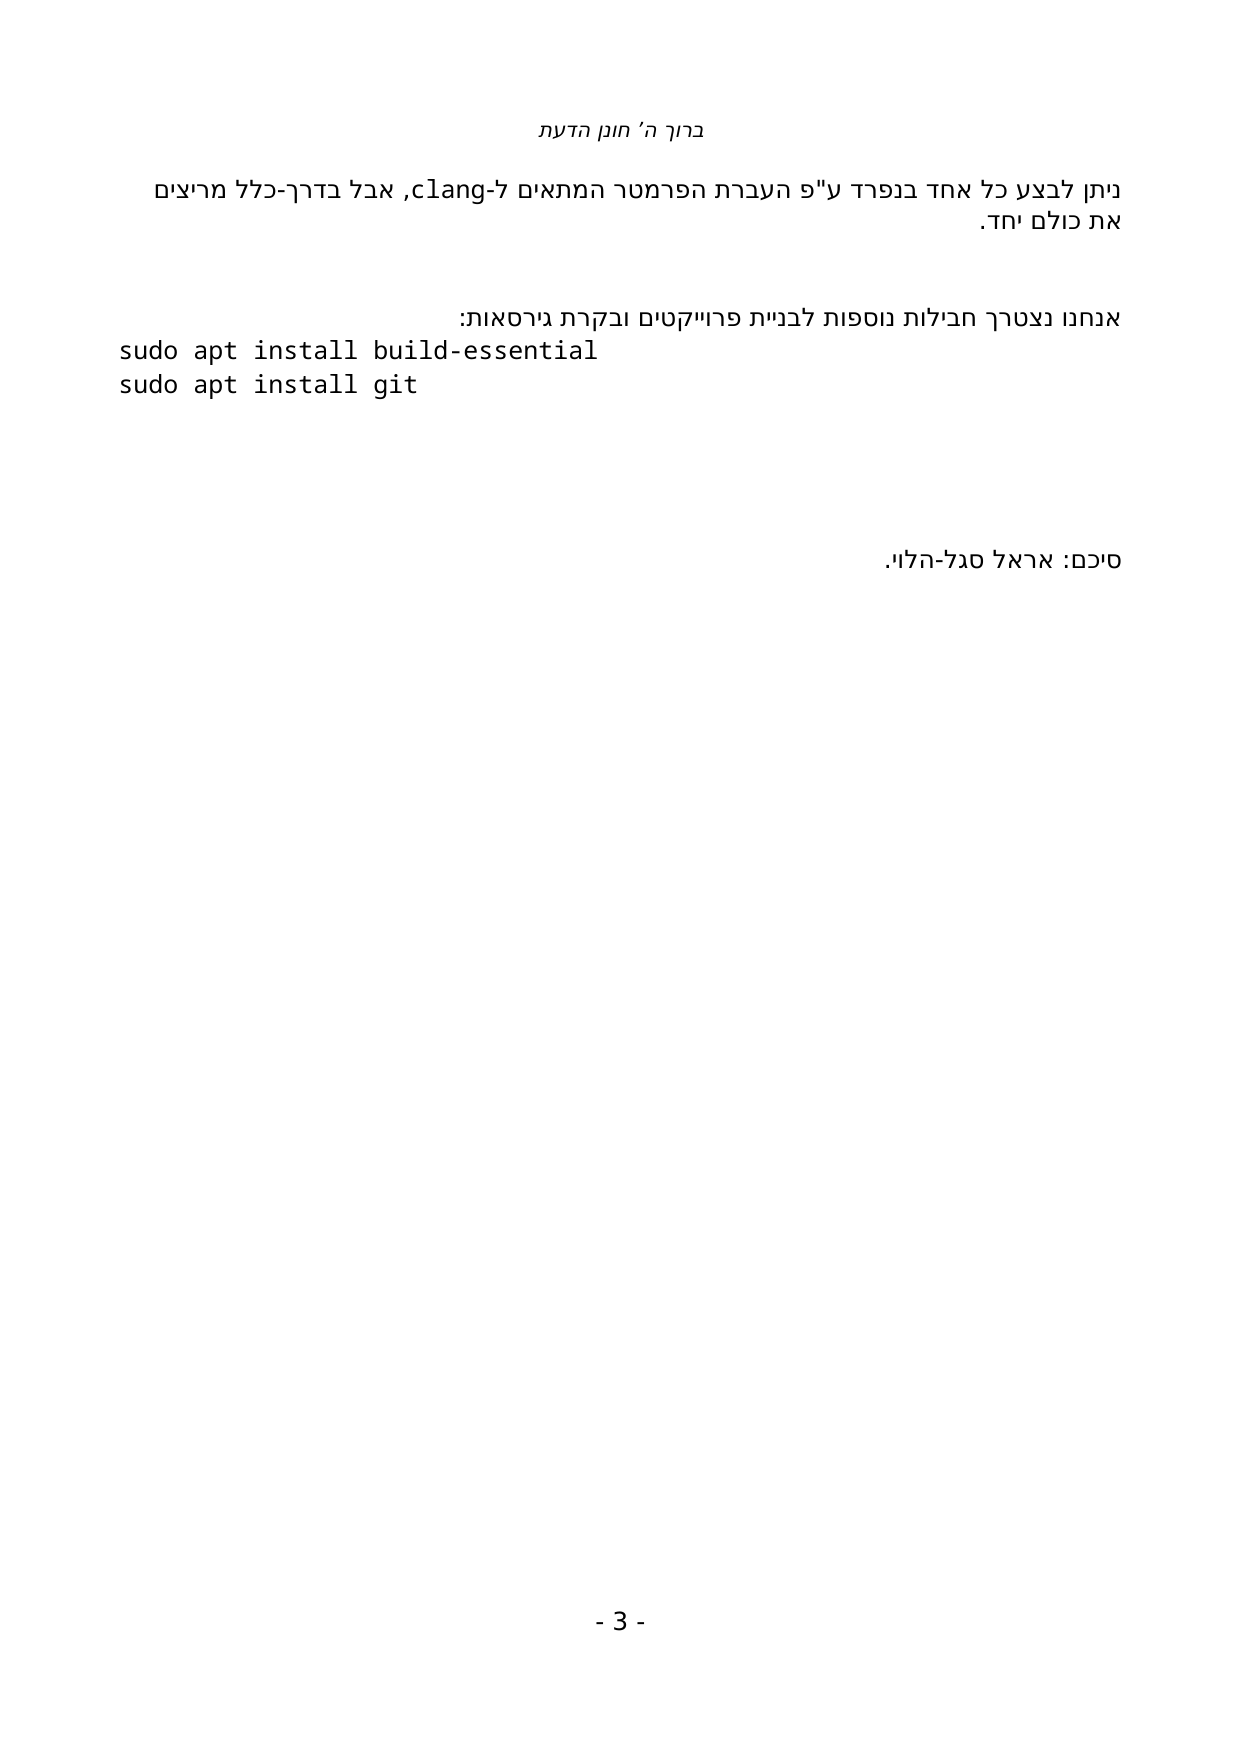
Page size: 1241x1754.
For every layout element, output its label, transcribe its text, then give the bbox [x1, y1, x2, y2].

text סיכם: אראל סגל-הלוי. [118, 545, 1122, 574]
text sudo apt install git [118, 366, 1122, 401]
text ניתן לבצע כל אחד בנפרד ע"פ העברת הפרמטר המתאים ל-clang, אבל בדרך-כלל מריצים את כולם יחד. [118, 172, 1122, 235]
text sudo apt install build-essential [118, 332, 1122, 366]
text אנחנו נצטרך חבילות נוספות לבניית פרוייקטים ובקרת גירסאות: [118, 303, 1122, 332]
